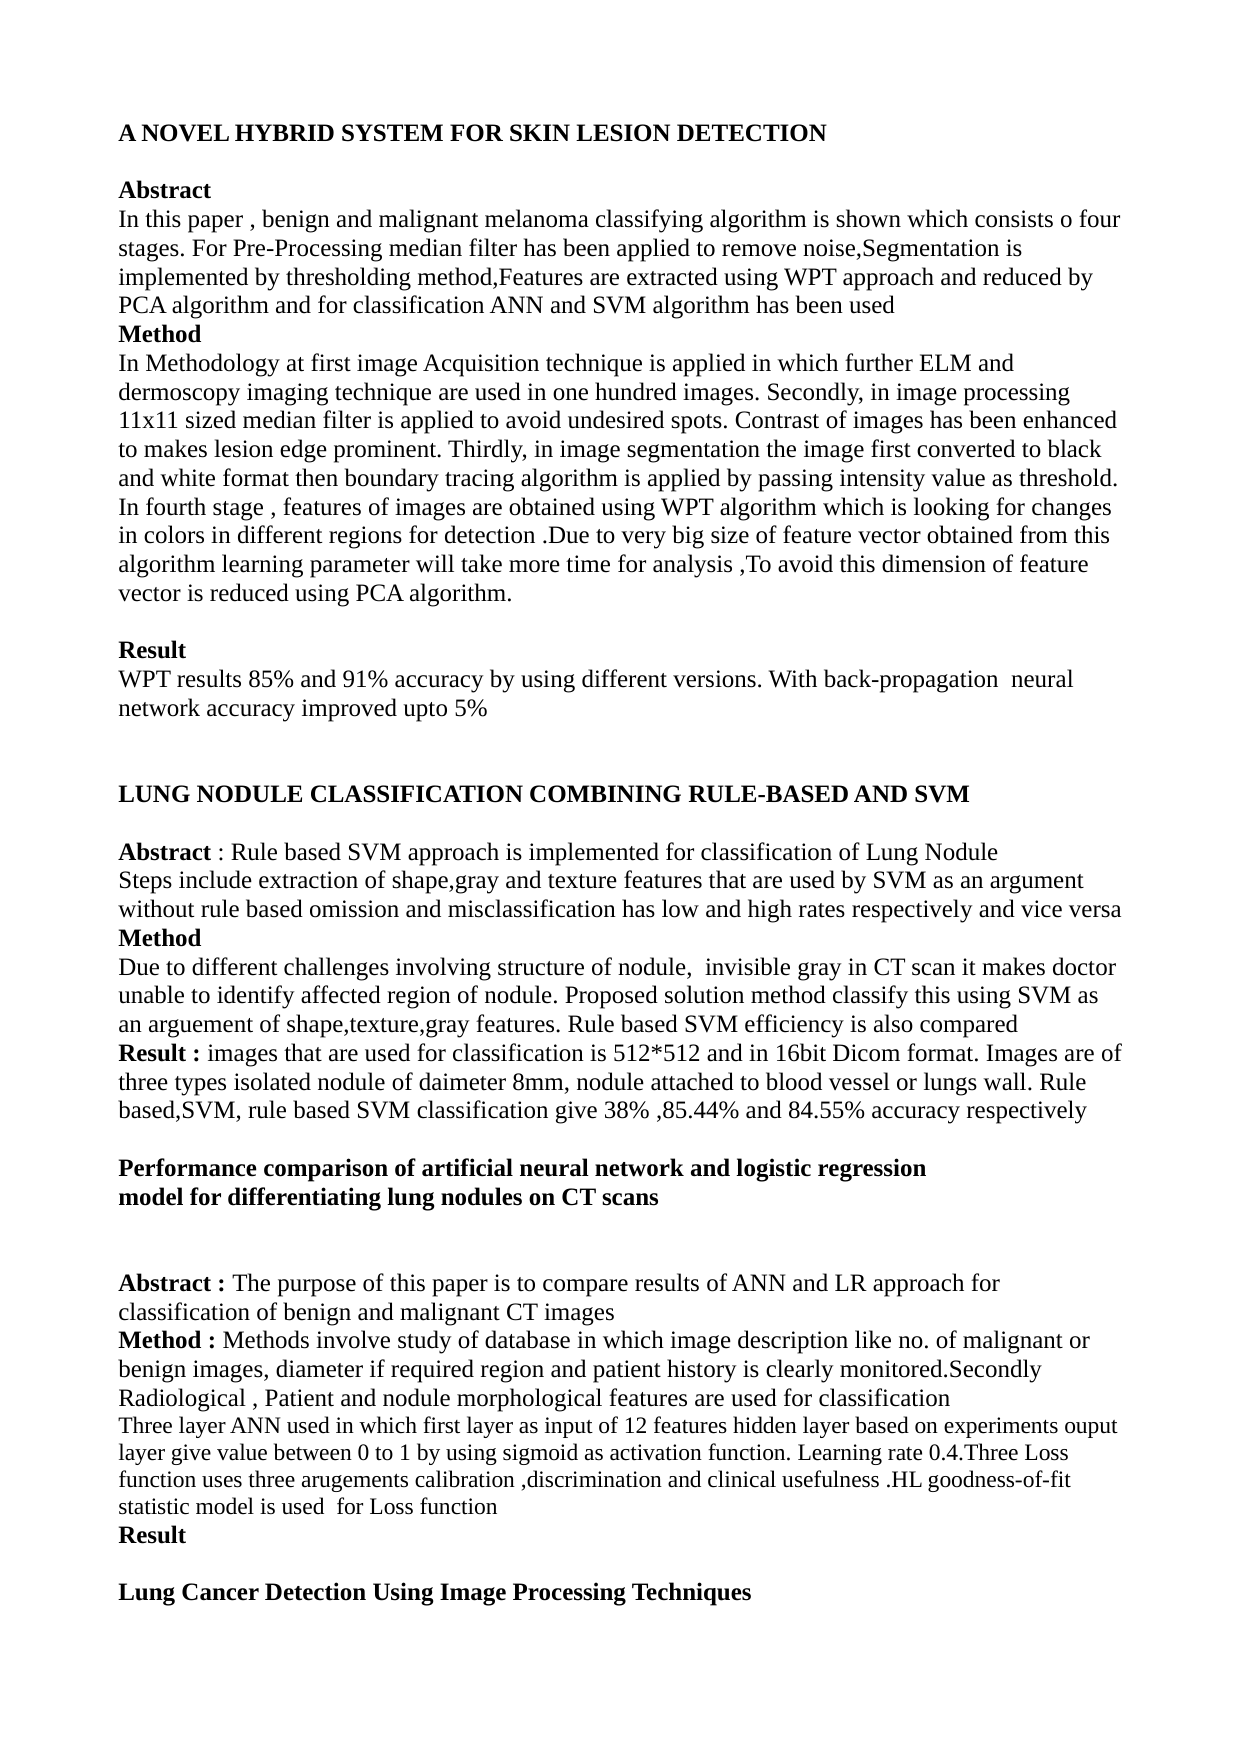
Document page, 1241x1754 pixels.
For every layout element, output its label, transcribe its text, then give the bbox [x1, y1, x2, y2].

text Abstract : The purpose of this paper is to compare results of ANN and LR approach for classification of benign and malignant CT images [118, 1268, 1122, 1326]
text model for differentiating lung nodules on CT scans [118, 1182, 1122, 1211]
text Result [118, 1520, 1122, 1548]
text Method : Methods involve study of database in which image description like no. of malignant or benign images, diameter if required region and patient history is clearly monitored.Secondly Radiological , Patient and nodule morphological features are used for classification [118, 1326, 1122, 1412]
text Three layer ANN used in which first layer as input of 12 features hidden layer based on experiments ouput layer give value between 0 to 1 by using sigmoid as activation function. Learning rate 0.4.Three Loss function uses three arugements calibration ,discrimination and clinical usefulness .HL goodness-of-fit statistic model is used for Loss function [118, 1412, 1122, 1520]
text In fourth stage , features of images are obtained using WPT algorithm which is looking for changes in colors in different regions for detection .Due to very big size of feature vector obtained from this algorithm learning parameter will take more time for analysis ,To avoid this dimension of feature vector is reduced using PCA algorithm. [118, 492, 1122, 636]
text Abstract [118, 176, 1122, 204]
text Result [118, 636, 1122, 664]
text In Methodology at first image Acquisition technique is applied in which further ELM and dermoscopy imaging technique are used in one hundred images. Secondly, in image processing 11x11 sized median filter is applied to avoid undesired spots. Contrast of images has been enhanced to makes lesion edge prominent. Thirdly, in image segmentation the image first converted to black and white format then boundary tracing algorithm is applied by passing intensity value as threshold. [118, 348, 1122, 492]
text Performance comparison of artificial neural network and logistic regression [118, 1153, 1122, 1182]
text Abstract : Rule based SVM approach is implemented for classification of Lung Nodule [118, 837, 1122, 866]
text Method [118, 923, 1122, 952]
text Lung Cancer Detection Using Image Processing Techniques [118, 1577, 1122, 1606]
text In this paper , benign and malignant melanoma classifying algorithm is shown which consists o four stages. For Pre-Processing median filter has been applied to remove noise,Segmentation is implemented by thresholding method,Features are extracted using WPT approach and reduced by PCA algorithm and for classification ANN and SVM algorithm has been used Method [118, 204, 1122, 348]
text without rule based omission and misclassification has low and high rates respectively and vice versa [118, 894, 1122, 923]
text WPT results 85% and 91% accuracy by using different versions. With back-propagation neural network accuracy improved upto 5% [118, 664, 1122, 722]
text Due to different challenges involving structure of nodule, invisible gray in CT scan it makes doctor unable to identify affected region of nodule. Proposed solution method classify this using SVM as an arguement of shape,texture,gray features. Rule based SVM efficiency is also compared [118, 952, 1122, 1038]
text LUNG NODULE CLASSIFICATION COMBINING RULE-BASED AND SVM [118, 779, 1122, 808]
text A NOVEL HYBRID SYSTEM FOR SKIN LESION DETECTION [118, 118, 1122, 147]
text Steps include extraction of shape,gray and texture features that are used by SVM as an argument [118, 866, 1122, 894]
text Result : images that are used for classification is 512*512 and in 16bit Dicom format. Images are of three types isolated nodule of daimeter 8mm, nodule attached to blood vessel or lungs wall. Rule based,SVM, rule based SVM classification give 38% ,85.44% and 84.55% accuracy respectively [118, 1038, 1122, 1124]
